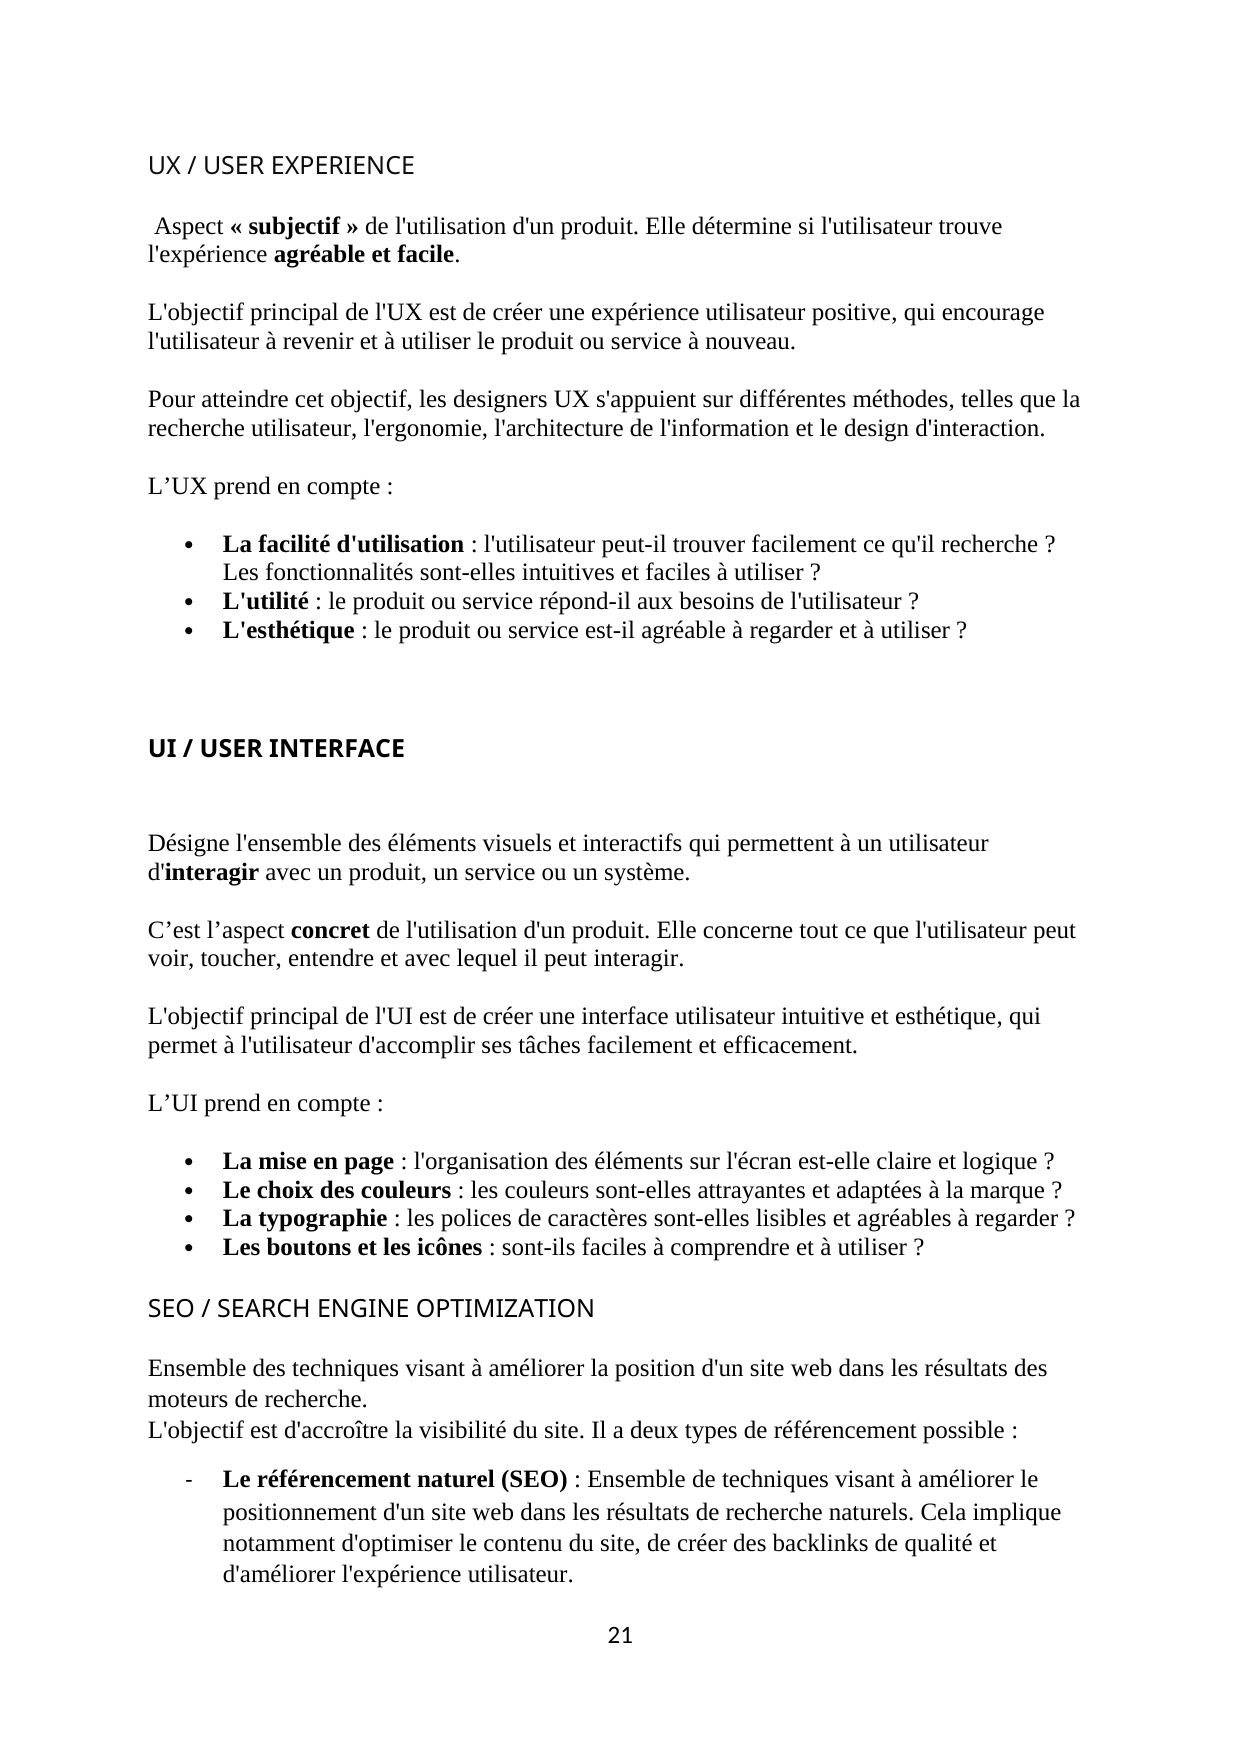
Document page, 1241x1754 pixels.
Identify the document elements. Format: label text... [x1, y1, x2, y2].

text Pour atteindre cet objectif, les designers UX s'appuient sur différentes méthodes, telles que la recherche utilisateur, l'ergonomie, l'architecture de l'information et le design d'interaction. [148, 384, 1093, 442]
list La mise en page : l'organisation des éléments sur l'écran est-elle claire et logique ? [185, 1146, 1093, 1175]
text L’UX prend en compte : [148, 471, 1093, 499]
list Le référencement naturel (SEO) : Ensemble de techniques visant à améliorer le positionnement d'un site web dans les résultats de recherche naturels. Cela implique notamment d'optimiser le contenu du site, de créer des backlinks de qualité et d'améliorer l'expérience utilisateur. [185, 1463, 1093, 1588]
list Les boutons et les icônes : sont-ils faciles à comprendre et à utiliser ? [185, 1232, 1093, 1261]
list La typographie : les polices de caractères sont-elles lisibles et agréables à regarder ? [185, 1203, 1093, 1232]
list Le choix des couleurs : les couleurs sont-elles attrayantes et adaptées à la marque ? [185, 1175, 1093, 1203]
list L'utilité : le produit ou service répond-il aux besoins de l'utilisateur ? [185, 586, 1093, 615]
text Ensemble des techniques visant à améliorer la position d'un site web dans les résultats des moteurs de recherche. L'objectif est d'accroître la visibilité du site. Il a deux types de référencement possible : [148, 1353, 1093, 1444]
text UI / USER INTERFACE [148, 731, 1093, 765]
text Aspect « subjectif » de l'utilisation d'un produit. Elle détermine si l'utilisateur trouve l'expérience agréable et facile. [148, 211, 1093, 268]
text L'objectif principal de l'UI est de créer une interface utilisateur intuitive et esthétique, qui permet à l'utilisateur d'accomplir ses tâches facilement et efficacement. [148, 1001, 1093, 1059]
text L'objectif principal de l'UX est de créer une expérience utilisateur positive, qui encourage l'utilisateur à revenir et à utiliser le produit ou service à nouveau. [148, 297, 1093, 355]
text UX / USER EXPERIENCE [148, 148, 1093, 182]
list L'esthétique : le produit ou service est-il agréable à regarder et à utiliser ? [185, 615, 1093, 644]
list La facilité d'utilisation : l'utilisateur peut-il trouver facilement ce qu'il recherche ? Les fonctionnalités sont-elles intuitives et faciles à utiliser ? [185, 529, 1093, 586]
text SEO / SEARCH ENGINE OPTIMIZATION [148, 1290, 1093, 1324]
text L’UI prend en compte : [148, 1088, 1093, 1117]
text C’est l’aspect concret de l'utilisation d'un produit. Elle concerne tout ce que l'utilisateur peut voir, toucher, entendre et avec lequel il peut interagir. [148, 915, 1093, 972]
text Désigne l'ensemble des éléments visuels et interactifs qui permettent à un utilisateur d'interagir avec un produit, un service ou un système. [148, 794, 1093, 886]
